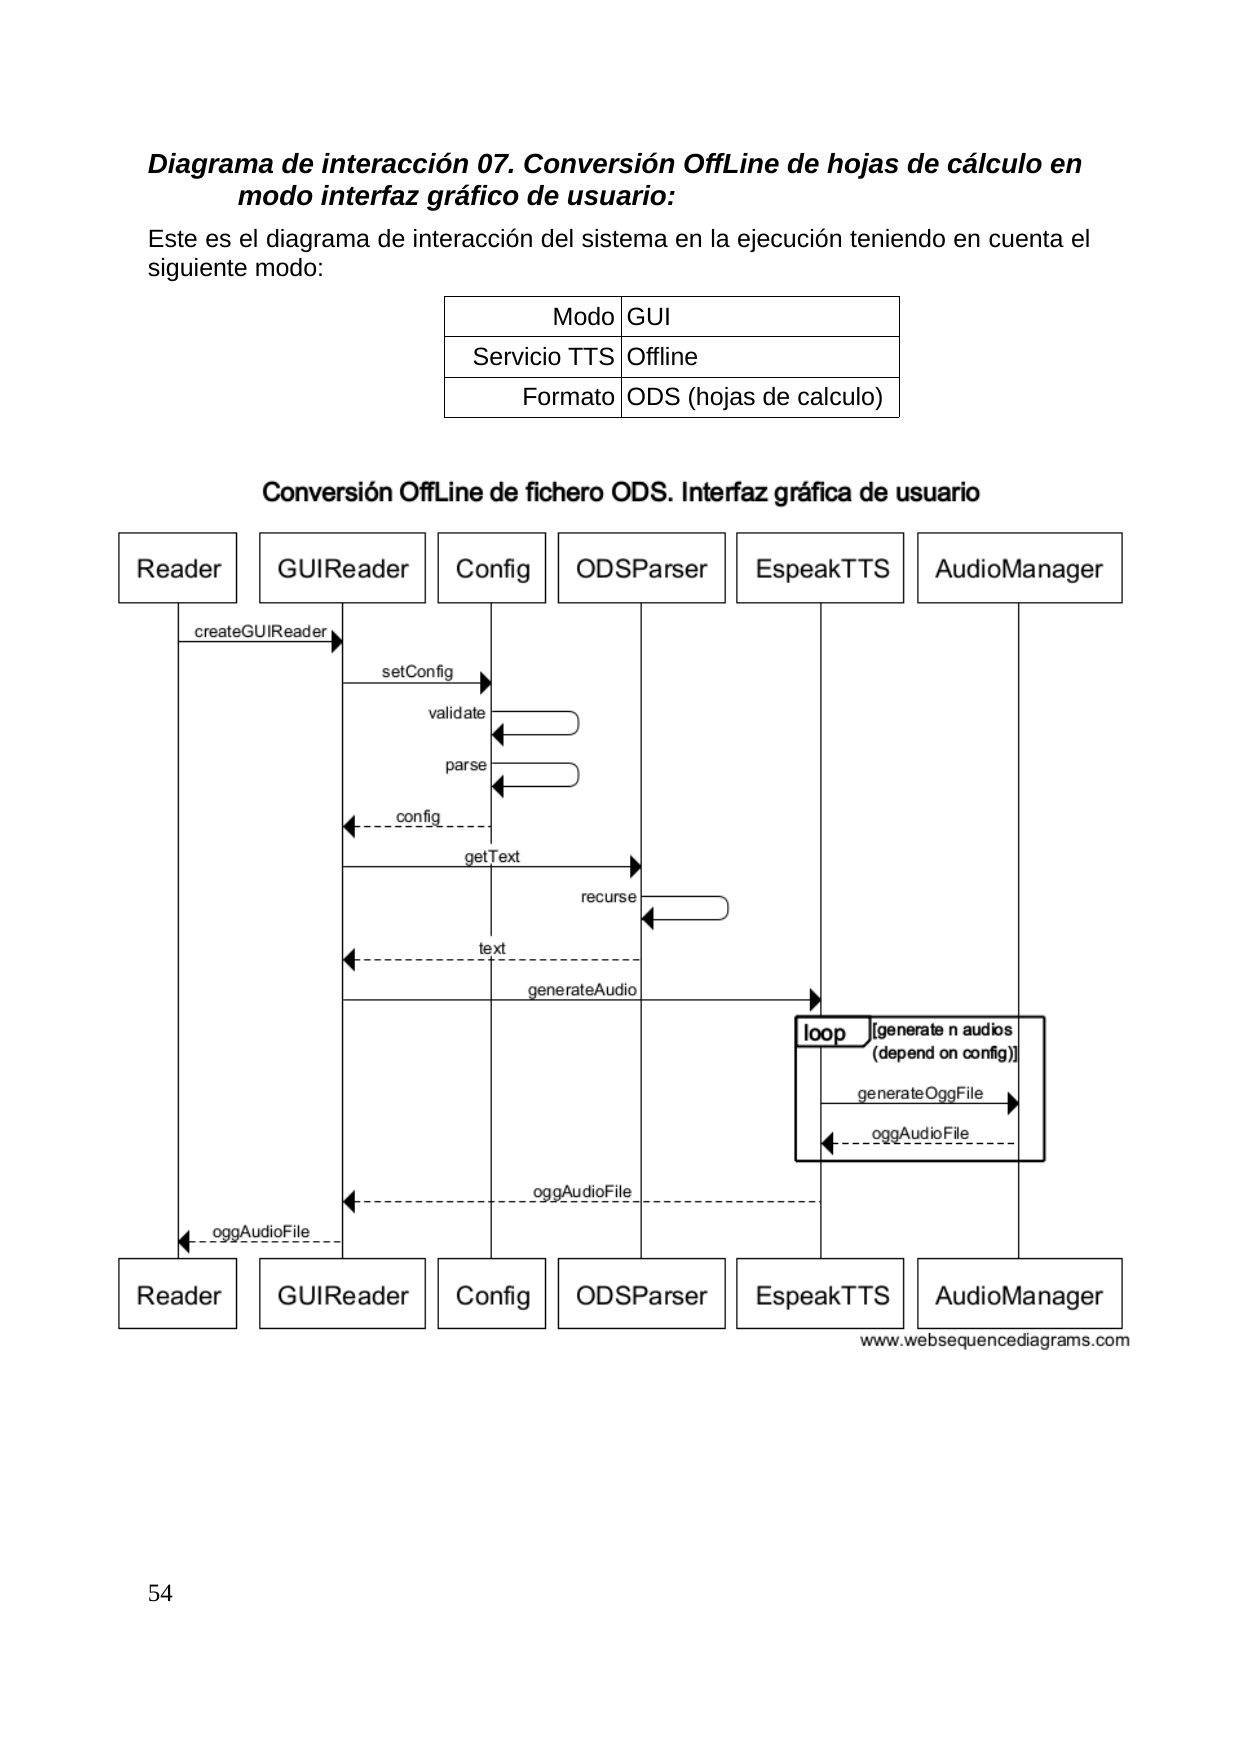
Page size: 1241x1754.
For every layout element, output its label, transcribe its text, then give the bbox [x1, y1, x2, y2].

subtitle Diagrama de interacción 07. Conversión OffLine de hojas de cálculo en modo interfaz gráfico de usuario: [148, 148, 1093, 211]
table_header GUI [622, 297, 899, 336]
table_cell Servicio TTS [445, 337, 621, 377]
table_cell Offline [622, 337, 899, 377]
table_cell Formato [445, 378, 621, 417]
table_cell ODS (hojas de calculo) [622, 378, 899, 417]
picture [99, 460, 1141, 1359]
table_header Modo [445, 297, 621, 336]
text Este es el diagrama de interacción del sistema en la ejecución teniendo en cuenta el siguiente modo: [148, 224, 1093, 281]
